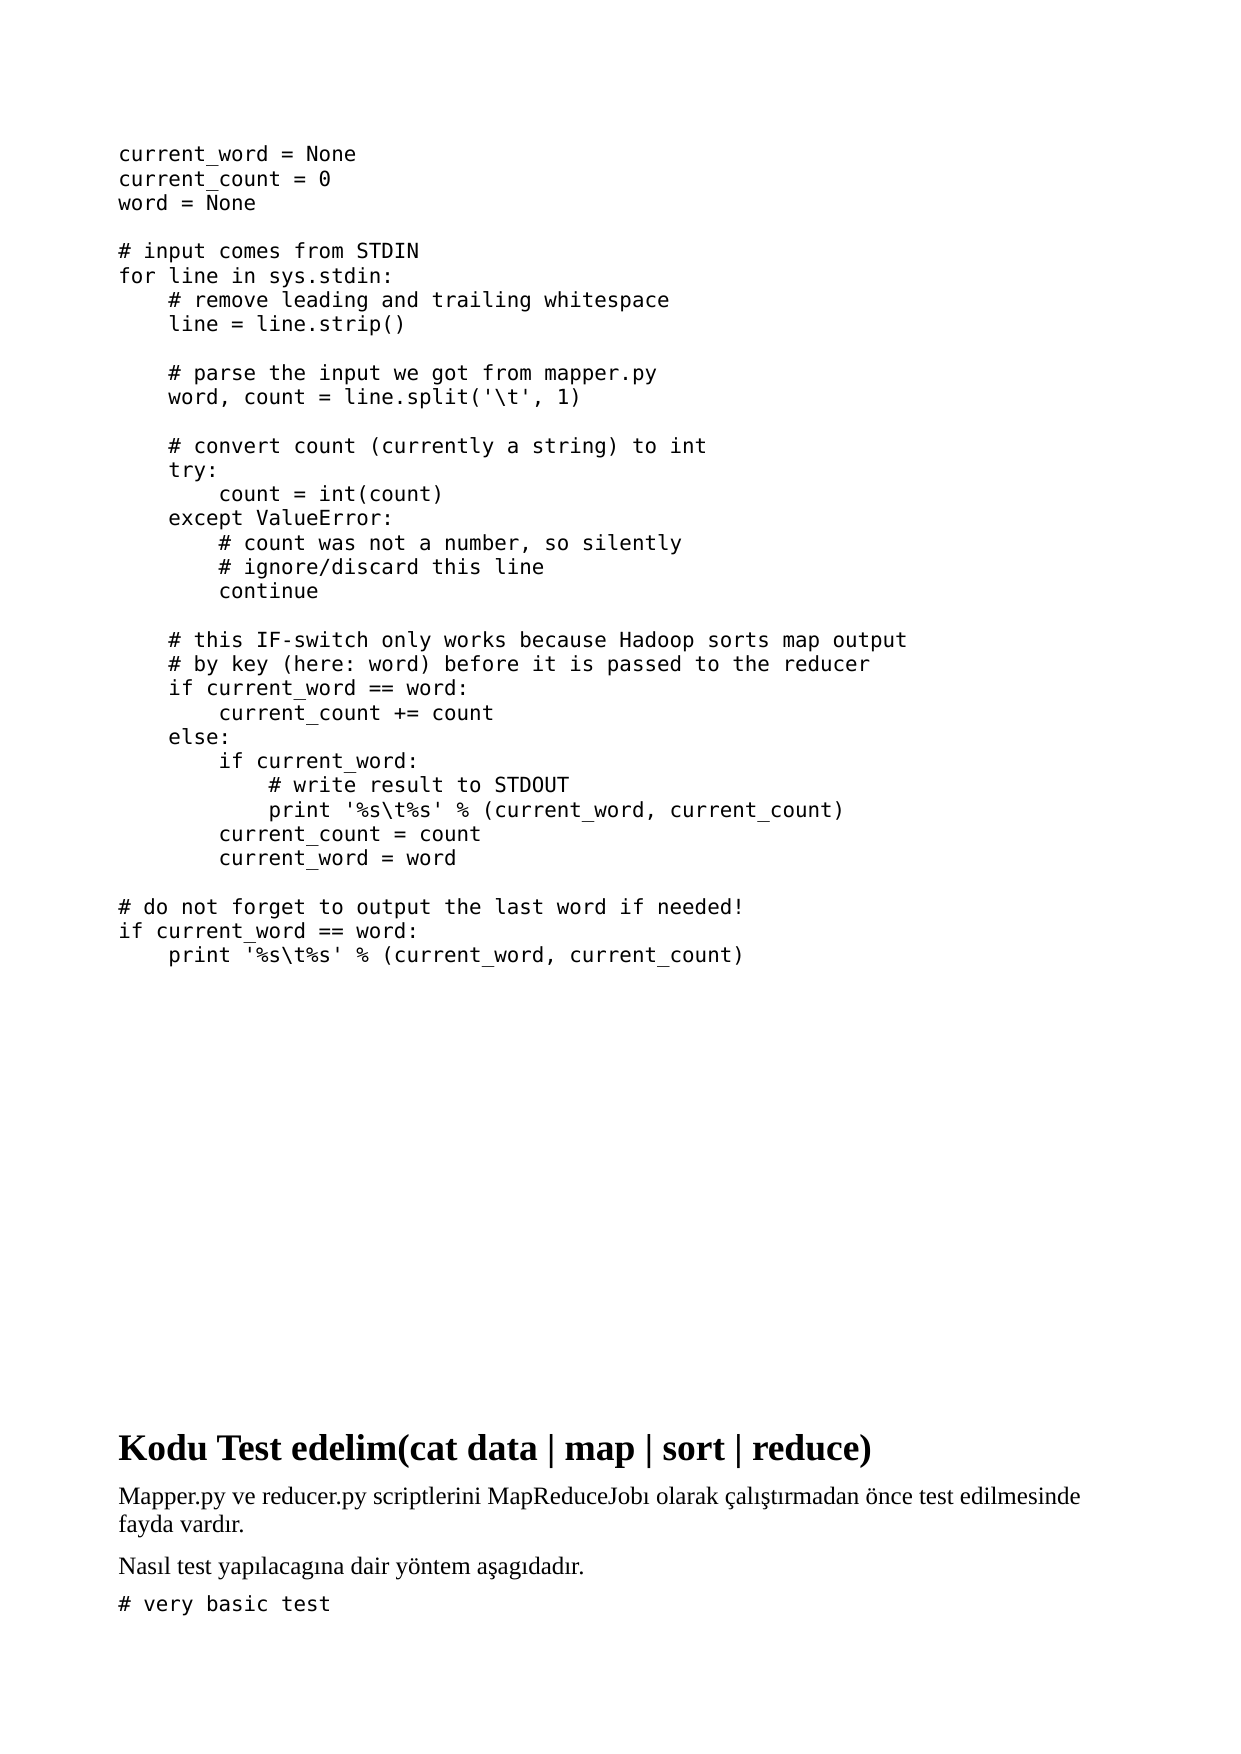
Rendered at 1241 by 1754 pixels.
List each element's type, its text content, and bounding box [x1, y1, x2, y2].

text print '%s\t%s' % (current_word, current_count) [118, 943, 1122, 968]
text # this IF-switch only works because Hadoop sorts map output [118, 628, 1122, 652]
text # input comes from STDIN [118, 239, 1122, 264]
text current_count = count [118, 822, 1122, 846]
text current_word = None [118, 142, 1122, 167]
text # remove leading and trailing whitespace [118, 288, 1122, 312]
subtitle Kodu Test edelim(cat data | map | sort | reduce) [118, 1425, 1122, 1468]
text # convert count (currently a string) to int [118, 434, 1122, 458]
text current_word = word [118, 846, 1122, 871]
text line = line.strip() [118, 312, 1122, 337]
text except ValueError: [118, 506, 1122, 531]
text Nasıl test yapılacagına dair yöntem aşagıdadır. [118, 1551, 1122, 1579]
text count = int(count) [118, 482, 1122, 506]
text # by key (here: word) before it is passed to the reducer [118, 652, 1122, 676]
text # do not forget to output the last word if needed! [118, 895, 1122, 919]
text current_count = 0 [118, 167, 1122, 191]
text continue [118, 579, 1122, 603]
text Mapper.py ve reducer.py scriptlerini MapReduceJobı olarak çalıştırmadan önce test edilmesinde fayda vardır. [118, 1481, 1122, 1538]
text word = None [118, 191, 1122, 215]
text current_count += count [118, 701, 1122, 725]
text if current_word: [118, 749, 1122, 773]
text if current_word == word: [118, 676, 1122, 701]
text # parse the input we got from mapper.py [118, 361, 1122, 385]
text print '%s\t%s' % (current_word, current_count) [118, 798, 1122, 822]
text else: [118, 725, 1122, 749]
text # count was not a number, so silently [118, 531, 1122, 555]
text if current_word == word: [118, 919, 1122, 943]
text for line in sys.stdin: [118, 264, 1122, 288]
text # ignore/discard this line [118, 555, 1122, 579]
text try: [118, 458, 1122, 482]
text # very basic test [118, 1592, 1122, 1616]
text # write result to STDOUT [118, 773, 1122, 798]
text word, count = line.split('\t', 1) [118, 385, 1122, 409]
